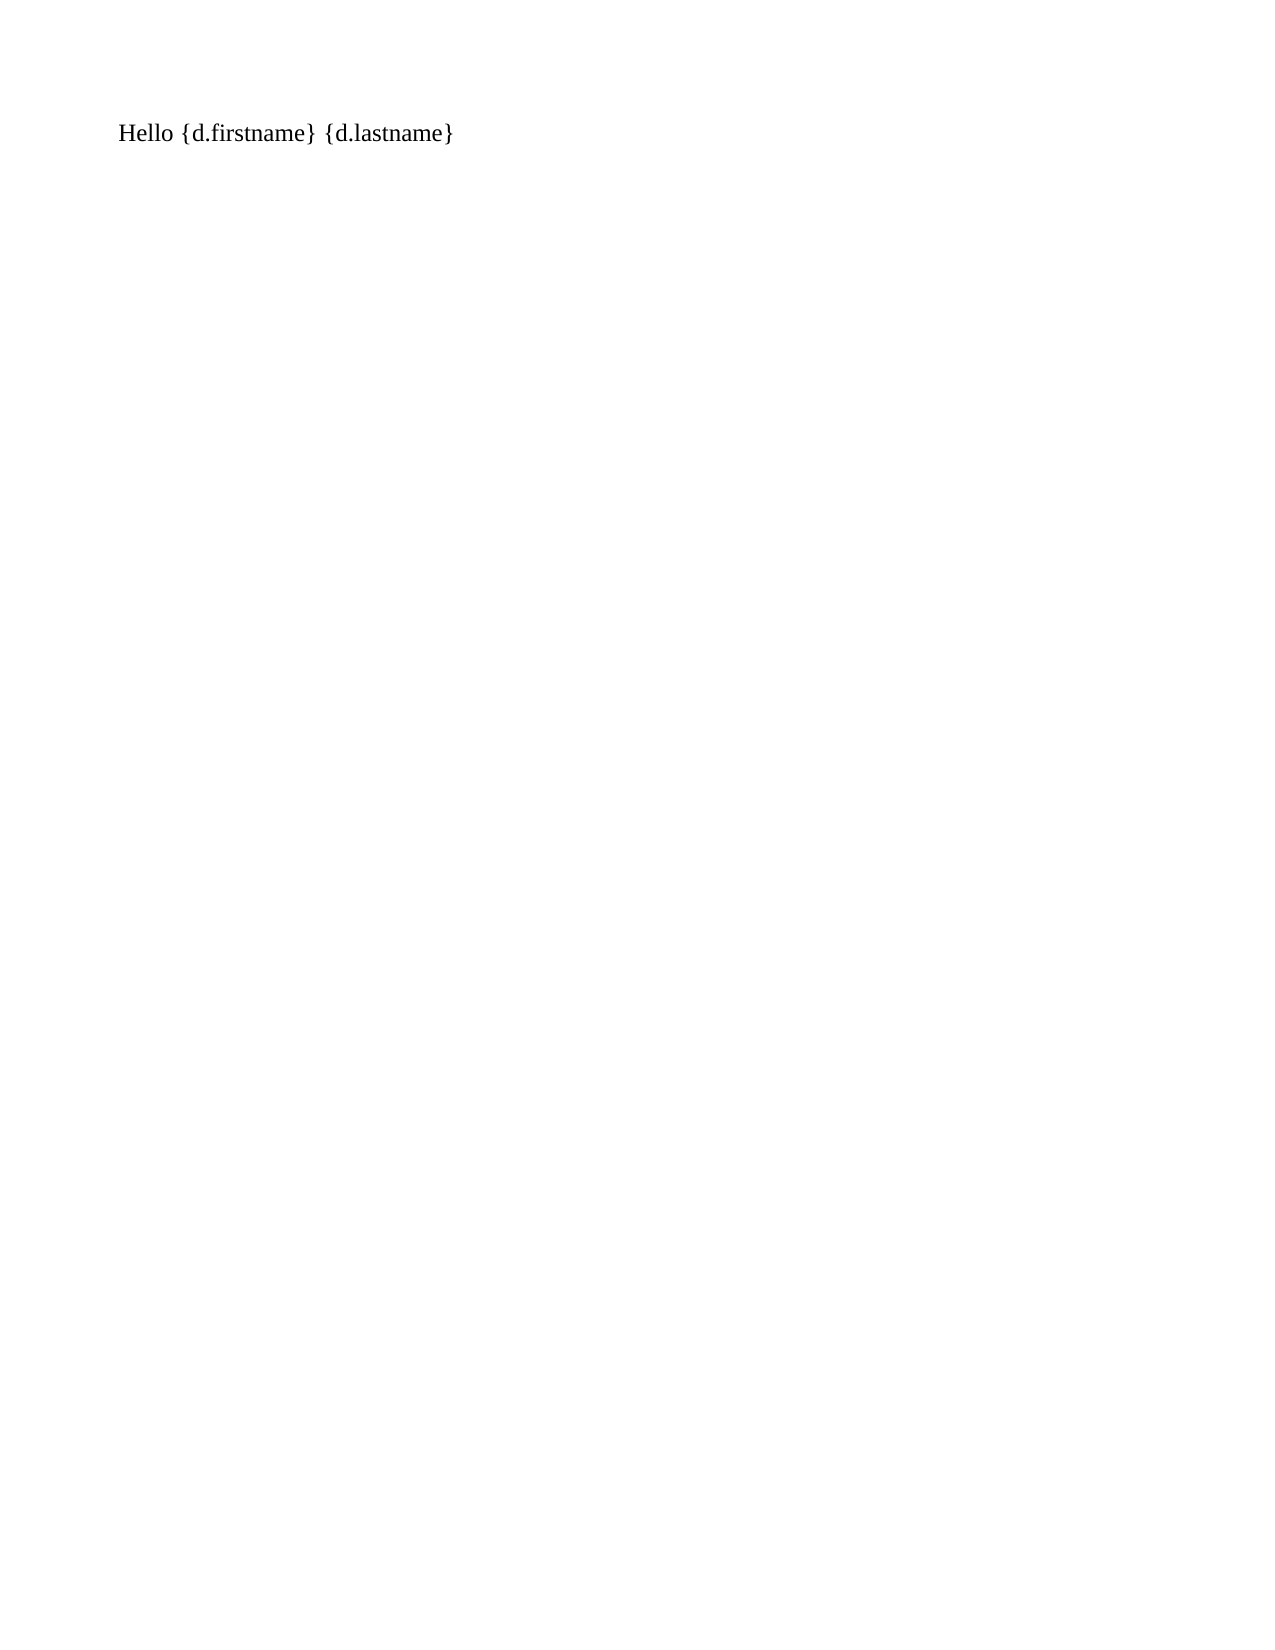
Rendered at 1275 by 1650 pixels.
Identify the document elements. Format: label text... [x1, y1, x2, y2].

text Hello {d.firstname} {d.lastname} [118, 118, 1157, 147]
